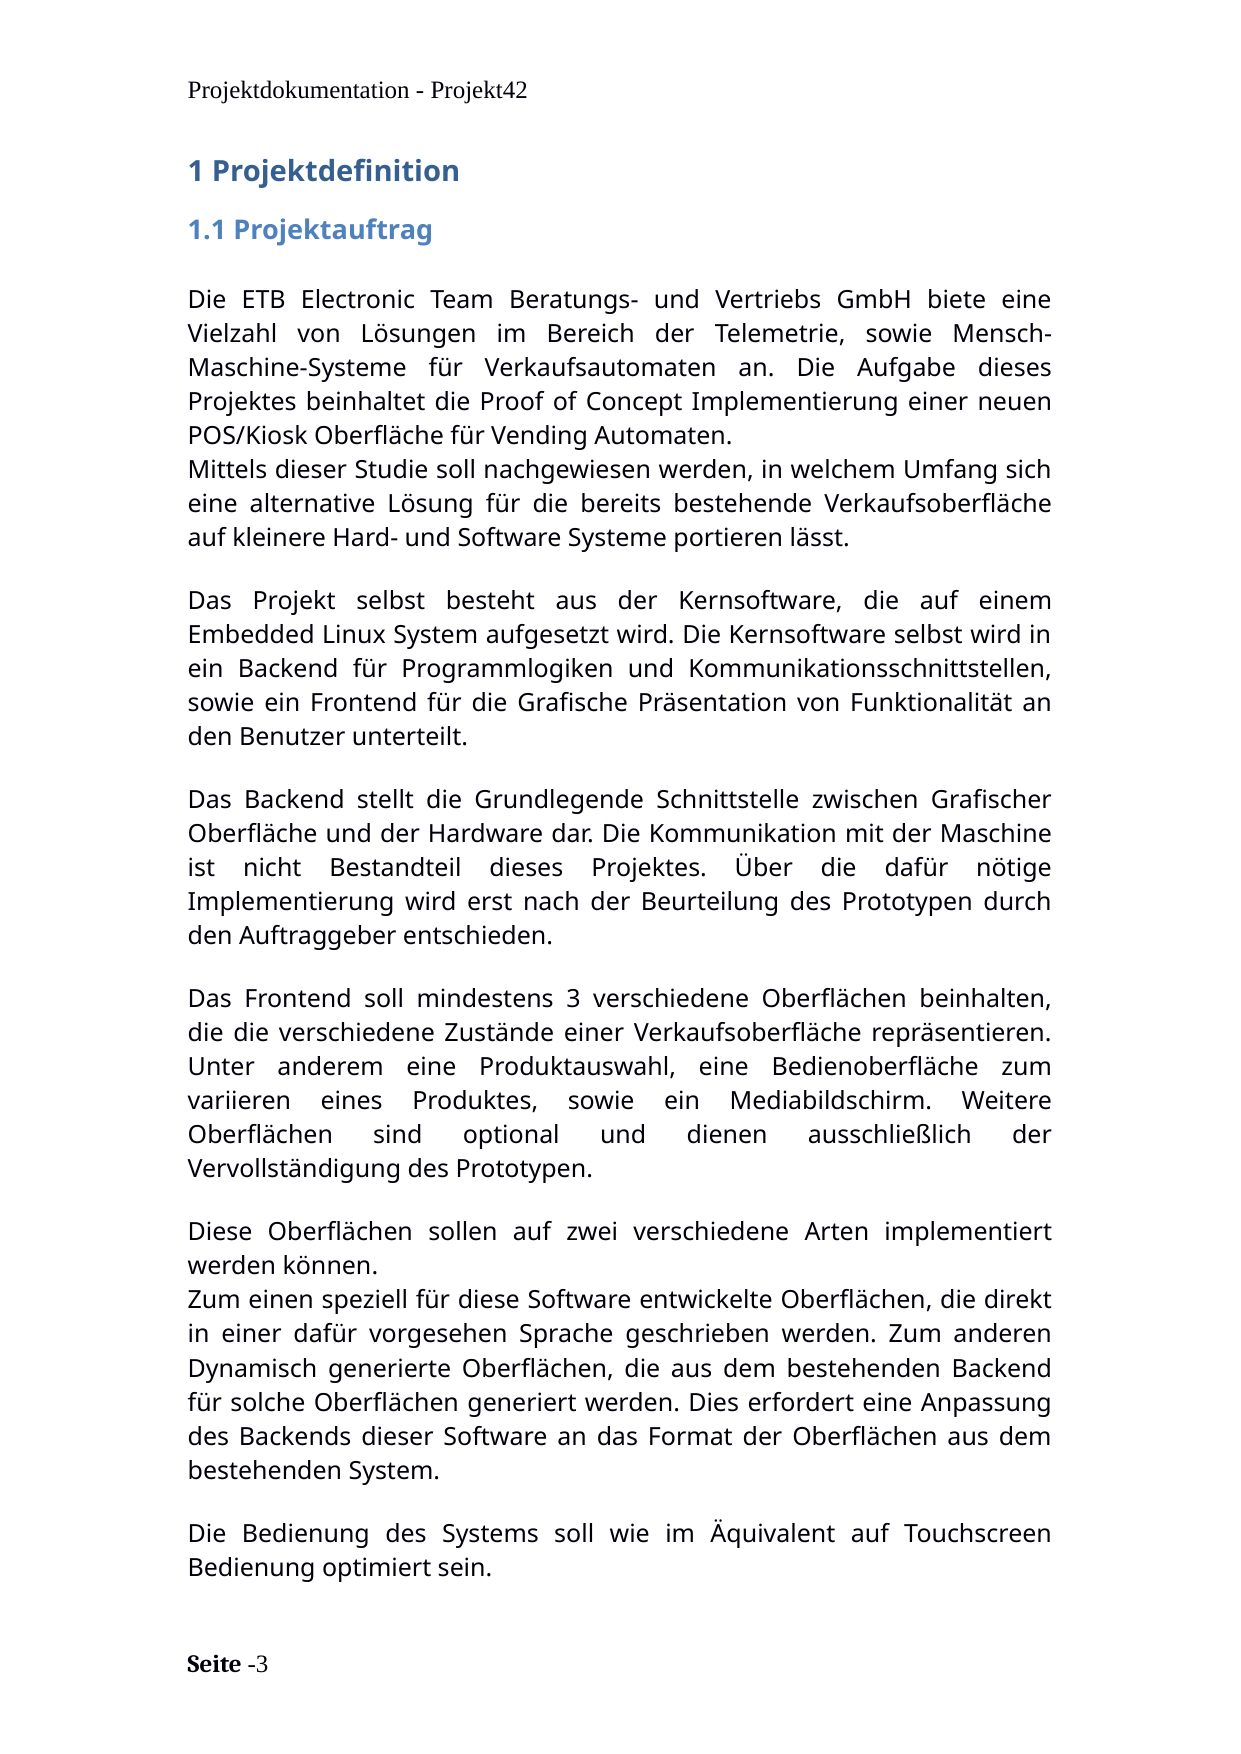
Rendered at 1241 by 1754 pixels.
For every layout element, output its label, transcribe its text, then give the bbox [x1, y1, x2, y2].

text Die ETB Electronic Team Beratungs- und Vertriebs GmbH biete eine Vielzahl von Lösungen im Bereich der Telemetrie, sowie Mensch-Maschine-Systeme für Verkaufsautomaten an. Die Aufgabe dieses Projektes beinhaltet die Proof of Concept Implementierung einer neuen POS/Kiosk Oberfläche für Vending Automaten. [187, 281, 1053, 452]
text Mittels dieser Studie soll nachgewiesen werden, in welchem Umfang sich eine alternative Lösung für die bereits bestehende Verkaufsoberfläche auf kleinere Hard- und Software Systeme portieren lässt. [187, 452, 1053, 554]
text Das Backend stellt die Grundlegende Schnittstelle zwischen Grafischer Oberfläche und der Hardware dar. Die Kommunikation mit der Maschine ist nicht Bestandteil dieses Projektes. Über die dafür nötige Implementierung wird erst nach der Beurteilung des Prototypen durch den Auftraggeber entschieden. [187, 782, 1053, 952]
text Das Frontend soll mindestens 3 verschiedene Oberflächen beinhalten, die die verschiedene Zustände einer Verkaufsoberfläche repräsentieren. Unter anderem eine Produktauswahl, eine Bedienoberfläche zum variieren eines Produktes, sowie ein Mediabildschirm. Weitere Oberflächen sind optional und dienen ausschließlich der Vervollständigung des Prototypen. [187, 981, 1053, 1185]
text Diese Oberflächen sollen auf zwei verschiedene Arten implementiert werden können. [187, 1214, 1053, 1282]
text Zum einen speziell für diese Software entwickelte Oberflächen, die direkt in einer dafür vorgesehen Sprache geschrieben werden. Zum anderen Dynamisch generierte Oberflächen, die aus dem bestehenden Backend für solche Oberflächen generiert werden. Dies erfordert eine Anpassung des Backends dieser Software an das Format der Oberflächen aus dem bestehenden System. [187, 1282, 1053, 1486]
subtitle 1.1 Projektauftrag [187, 211, 1053, 247]
text Die Bedienung des Systems soll wie im Äquivalent auf Touchscreen Bedienung optimiert sein. [187, 1515, 1053, 1583]
subtitle 1 Projektdefinition [187, 150, 1053, 190]
text Das Projekt selbst besteht aus der Kernsoftware, die auf einem Embedded Linux System aufgesetzt wird. Die Kernsoftware selbst wird in ein Backend für Programmlogiken und Kommunikationsschnittstellen, sowie ein Frontend für die Grafische Präsentation von Funktionalität an den Benutzer unterteilt. [187, 583, 1053, 753]
